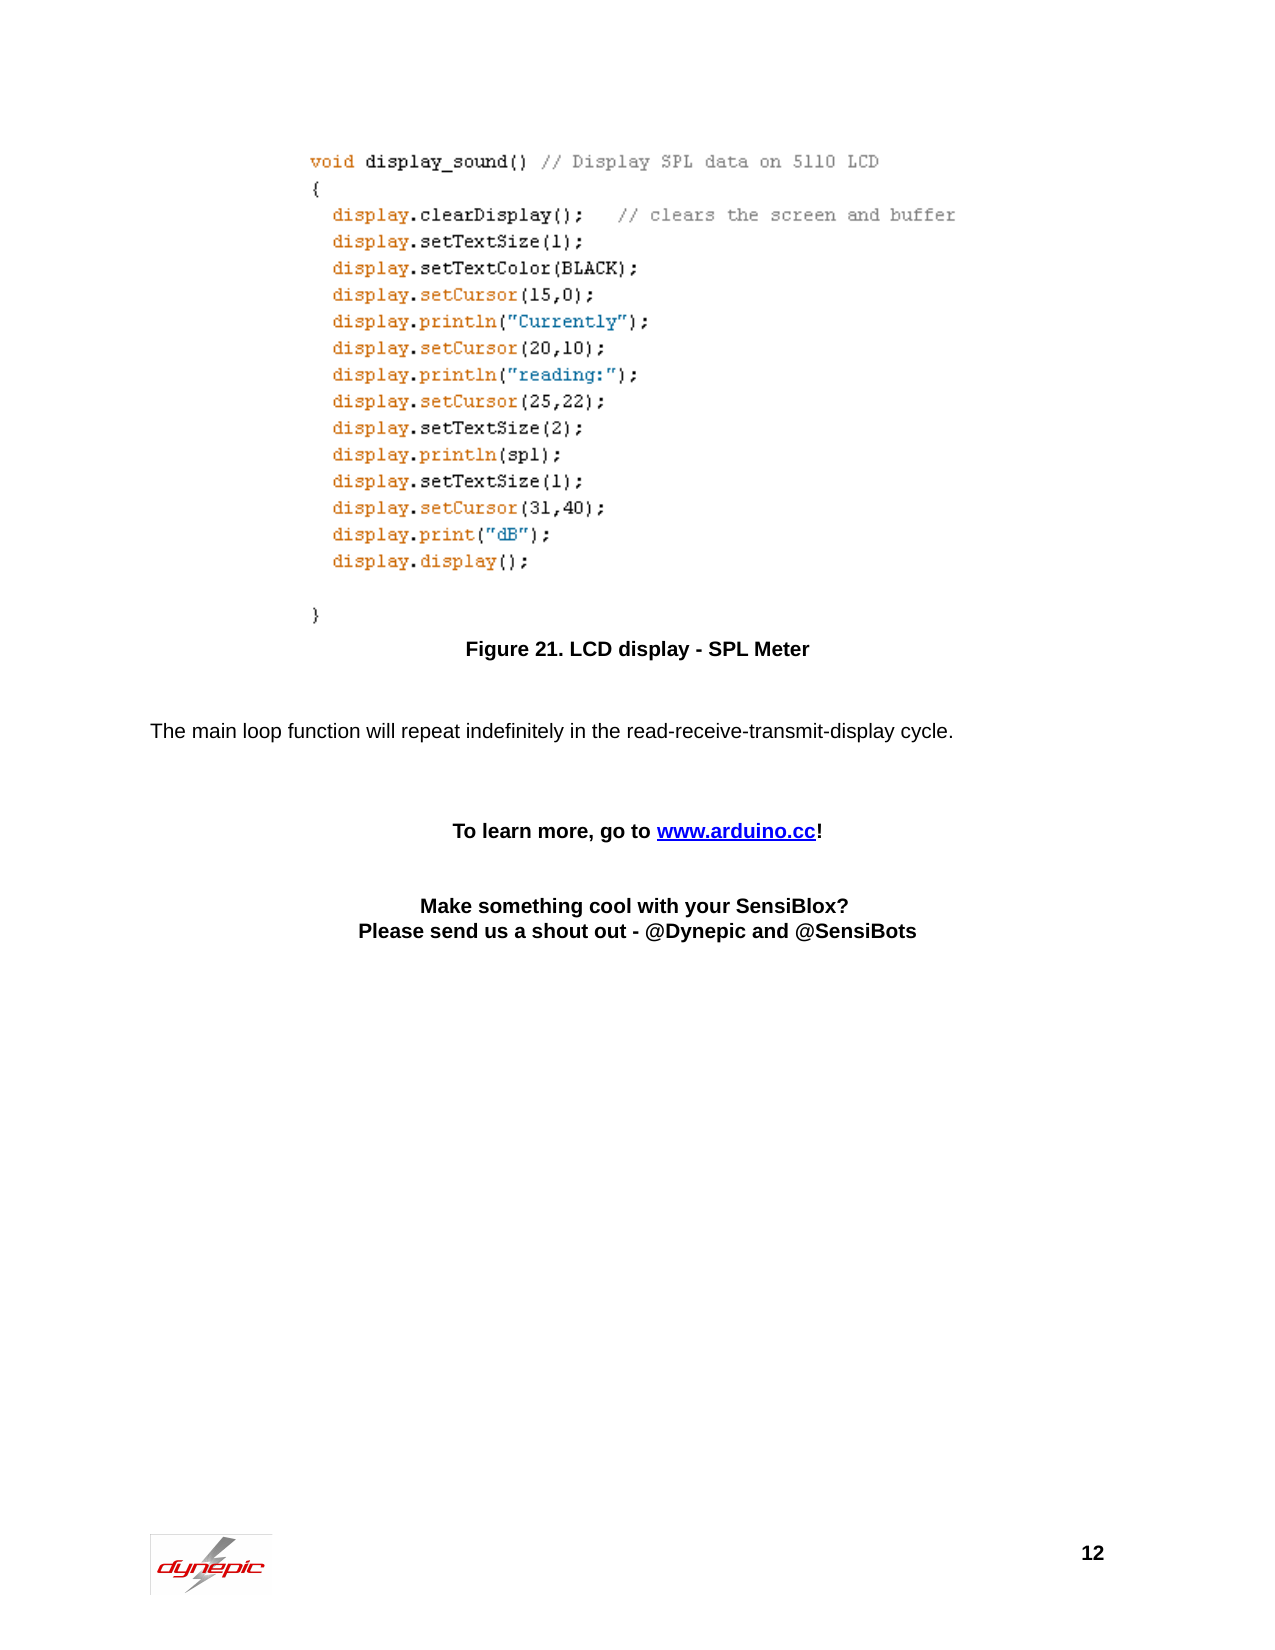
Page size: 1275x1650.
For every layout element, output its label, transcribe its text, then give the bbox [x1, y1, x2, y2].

text To learn more, go to www.arduino.cc! [150, 817, 1125, 842]
picture [150, 1534, 273, 1595]
text Make something cool with your SensiBlox? [150, 892, 1125, 917]
picture [309, 150, 966, 630]
text The main loop function will repeat indefinitely in the read-receive-transmit-display cycle. [150, 717, 1125, 742]
text Please send us a shout out - @Dynepic and @SensiBots [150, 917, 1125, 942]
text Figure 21. LCD display - SPL Meter [150, 636, 1125, 661]
